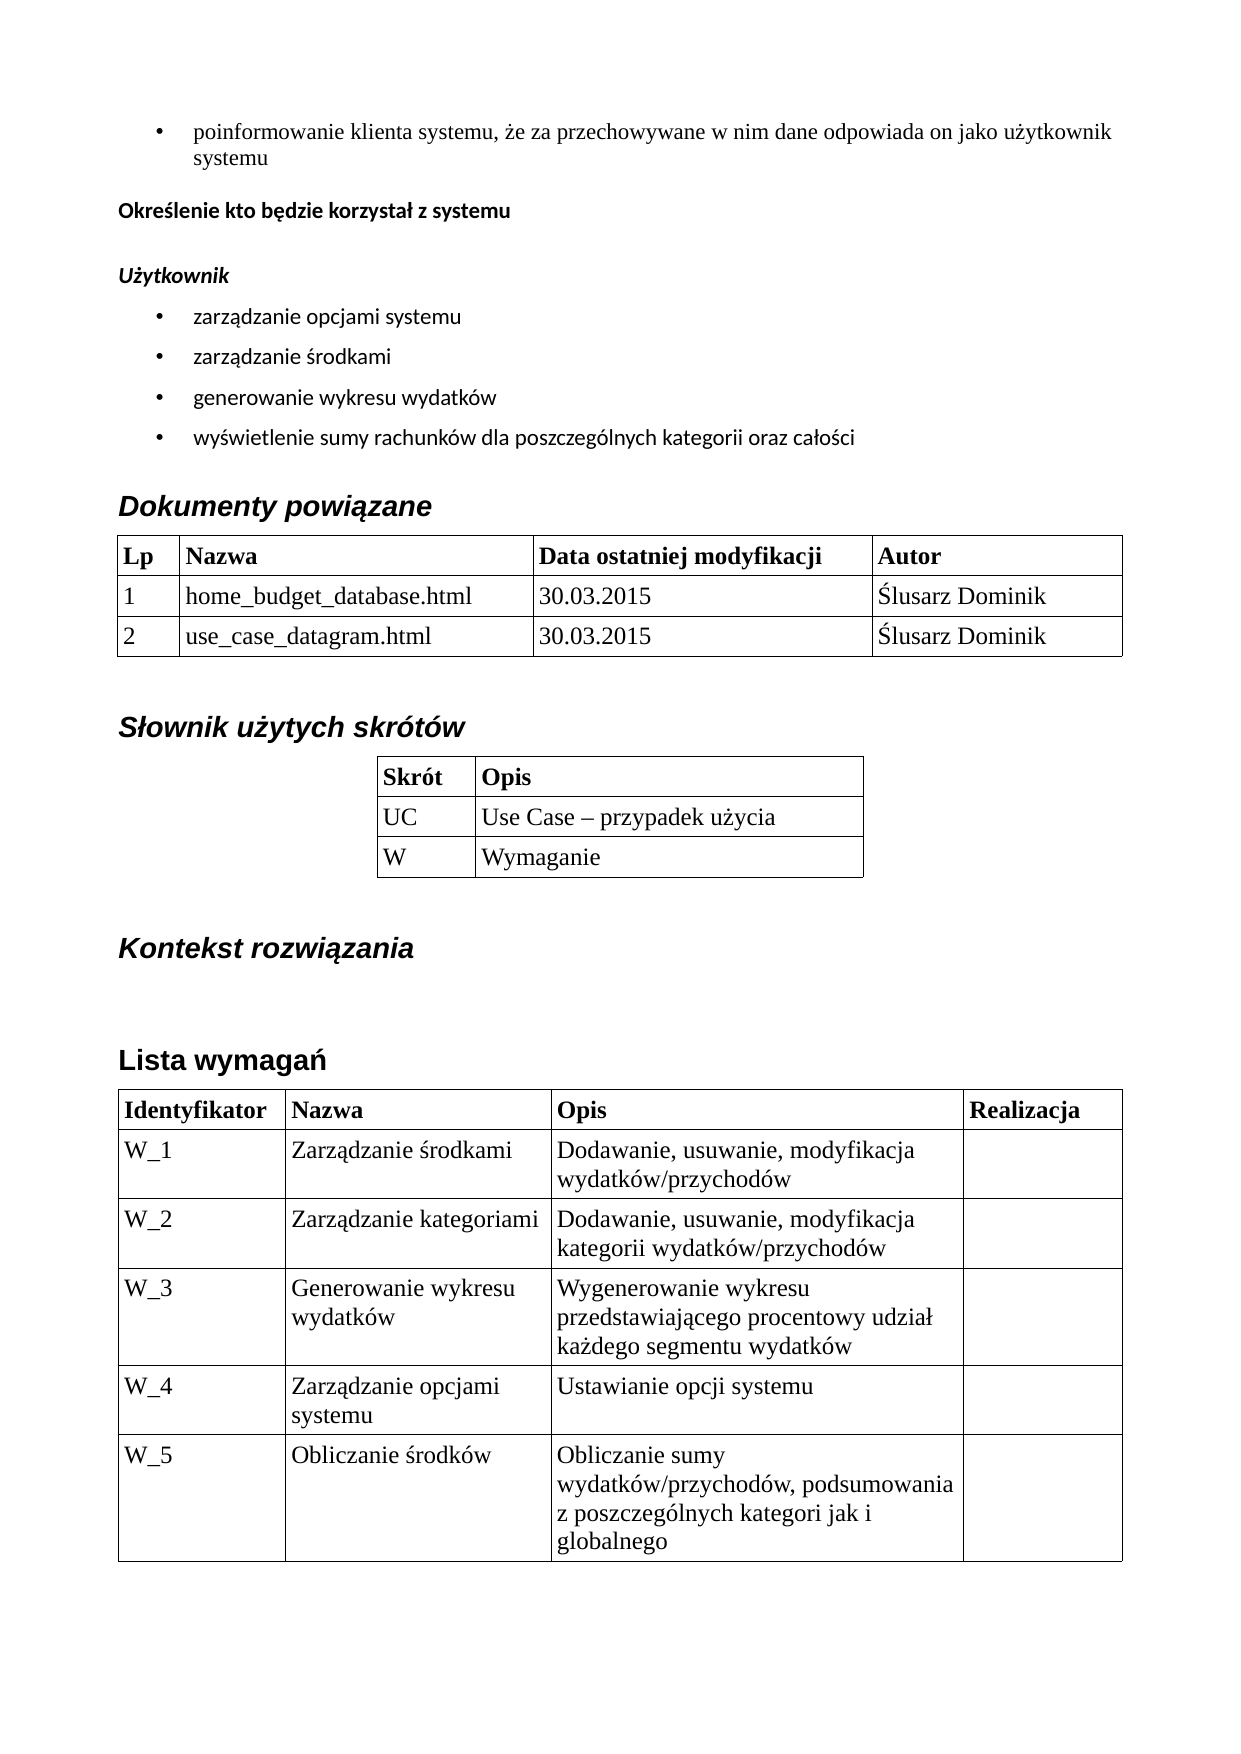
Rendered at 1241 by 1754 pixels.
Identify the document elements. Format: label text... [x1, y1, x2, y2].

table_header Nazwa [286, 1090, 551, 1129]
subtitle Użytkownik [118, 261, 1122, 289]
table_cell 2 [118, 617, 179, 656]
list poinformowanie klienta systemu, że za przechowywane w nim dane odpowiada on jako użytkownik systemu [156, 118, 1122, 171]
table_cell Obliczanie środków [286, 1435, 551, 1561]
table_cell Zarządzanie środkami [286, 1130, 551, 1198]
table_cell Wygenerowanie wykresu przedstawiającego procentowy udział każdego segmentu wydatków [552, 1269, 963, 1365]
table_header Nazwa [180, 536, 533, 575]
table_header Identyfikator [119, 1090, 285, 1129]
table_cell W_3 [119, 1269, 285, 1365]
table_cell Dodawanie, usuwanie, modyfikacja kategorii wydatków/przychodów [552, 1199, 963, 1267]
table_cell 30.03.2015 [534, 617, 872, 656]
table_cell Generowanie wykresu wydatków [286, 1269, 551, 1365]
table_cell Wymaganie [476, 837, 863, 877]
subtitle Słownik użytych skrótów [118, 710, 1122, 743]
subtitle Dokumenty powiązane [118, 489, 1122, 522]
table_cell Ślusarz Dominik [873, 617, 1122, 656]
table_header Data ostatniej modyfikacji [534, 536, 872, 575]
table_cell home_budget_database.html [180, 576, 533, 616]
table_cell Zarządzanie opcjami systemu [286, 1366, 551, 1434]
table_cell [964, 1269, 1122, 1365]
table_cell Dodawanie, usuwanie, modyfikacja wydatków/przychodów [552, 1130, 963, 1198]
table_cell Zarządzanie kategoriami [286, 1199, 551, 1267]
table_header Lp [118, 536, 179, 575]
subtitle Kontekst rozwiązania [118, 931, 1122, 964]
subtitle Określenie kto będzie korzystał z systemu [118, 196, 1122, 224]
table_cell [964, 1435, 1122, 1561]
table_header Opis [476, 757, 863, 796]
subtitle Lista wymagań [118, 1043, 1122, 1076]
list zarządzanie opcjami systemu [156, 302, 1122, 330]
table_cell use_case_datagram.html [180, 617, 533, 656]
table_header Skrót [378, 757, 475, 796]
table_cell W_4 [119, 1366, 285, 1434]
list wyświetlenie sumy rachunków dla poszczególnych kategorii oraz całości [156, 423, 1122, 451]
table_cell W [378, 837, 475, 877]
table_cell Use Case – przypadek użycia [476, 797, 863, 836]
list generowanie wykresu wydatków [156, 383, 1122, 411]
table_header Autor [873, 536, 1122, 575]
table_header Opis [552, 1090, 963, 1129]
list zarządzanie środkami [156, 342, 1122, 370]
table_cell W_1 [119, 1130, 285, 1198]
table_cell 30.03.2015 [534, 576, 872, 616]
table_cell Obliczanie sumy wydatków/przychodów, podsumowania z poszczególnych kategori jak i globalnego [552, 1435, 963, 1561]
table_cell Ustawianie opcji systemu [552, 1366, 963, 1434]
table_cell [964, 1130, 1122, 1198]
table_cell Ślusarz Dominik [873, 576, 1122, 616]
table_cell W_2 [119, 1199, 285, 1267]
table_cell UC [378, 797, 475, 836]
table_cell [964, 1366, 1122, 1434]
table_cell 1 [118, 576, 179, 616]
table_header Realizacja [964, 1090, 1122, 1129]
table_cell W_5 [119, 1435, 285, 1561]
table_cell [964, 1199, 1122, 1267]
